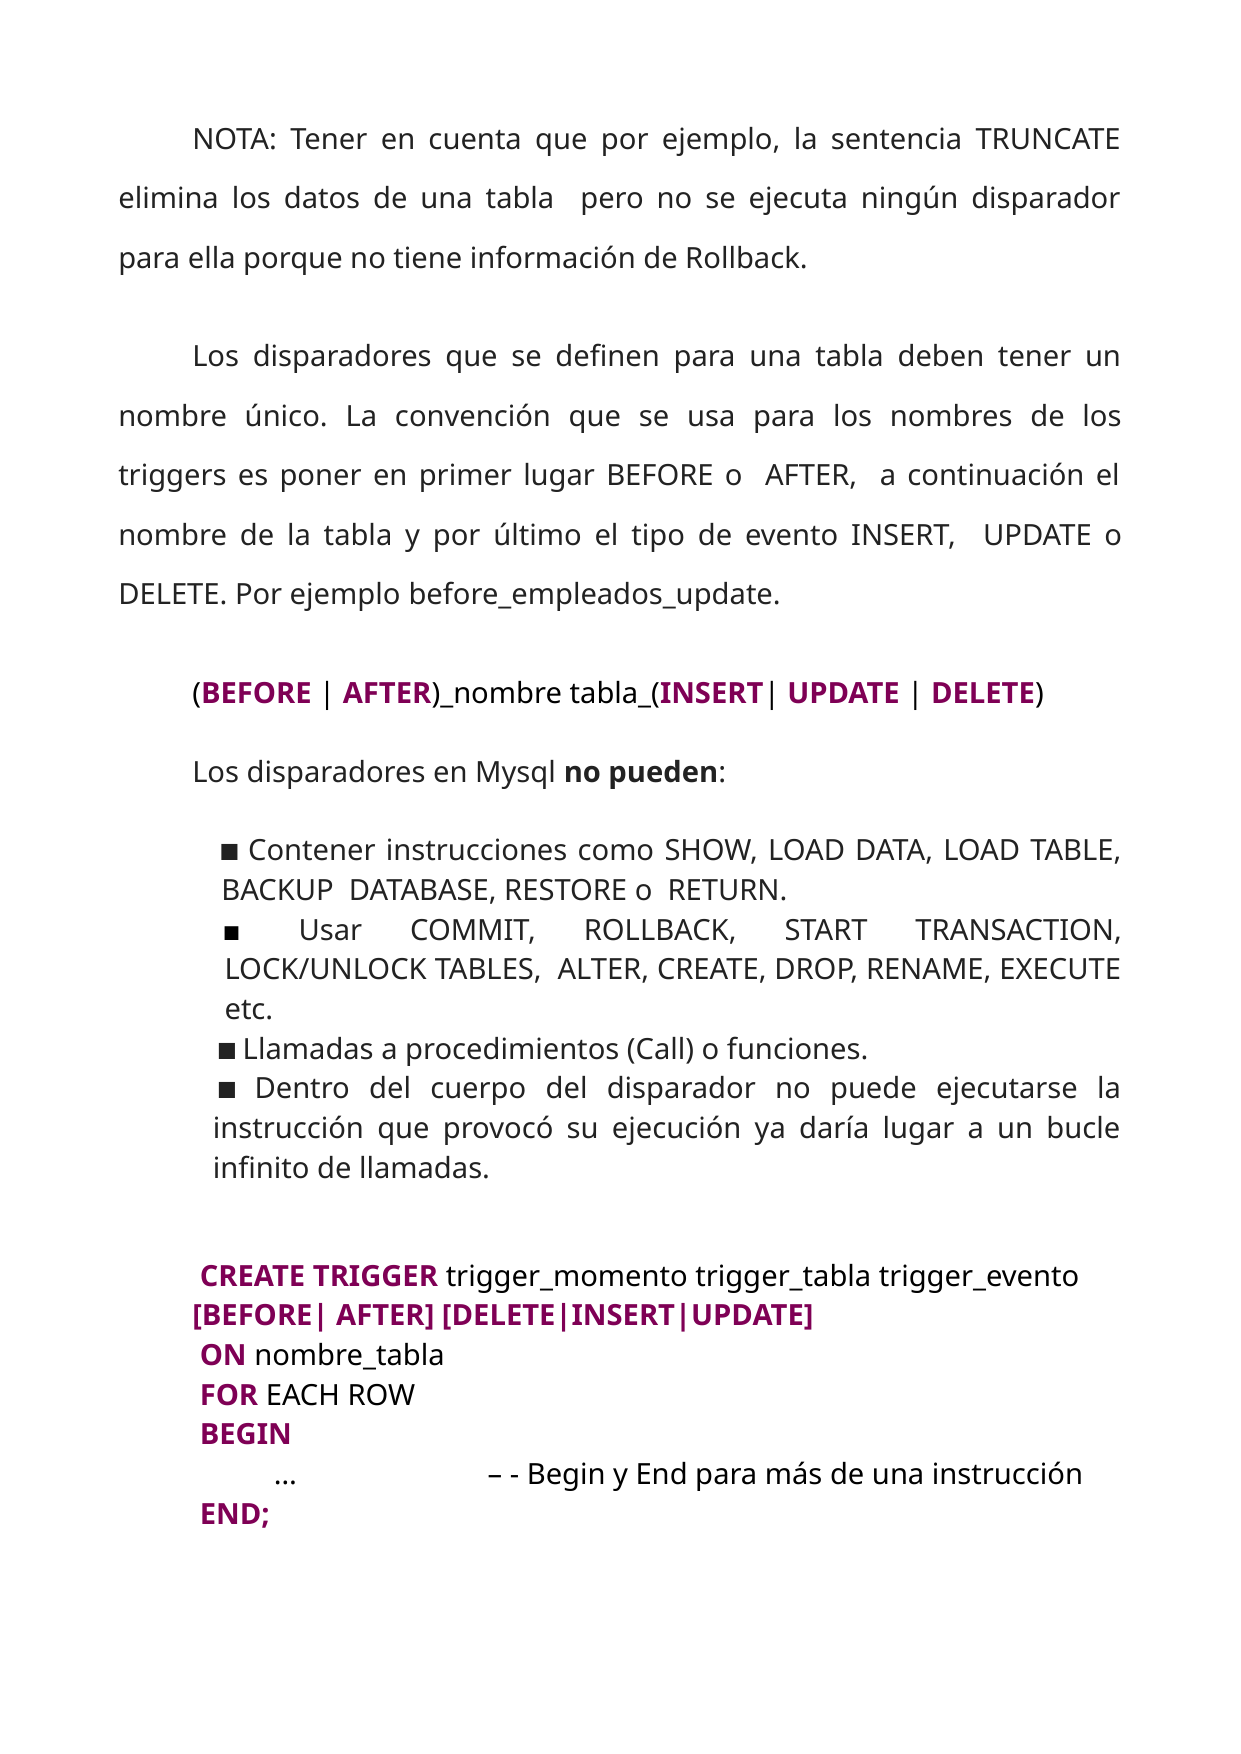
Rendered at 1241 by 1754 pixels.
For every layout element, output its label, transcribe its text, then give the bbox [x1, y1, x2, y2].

list Contener instrucciones como SHOW, LOAD DATA, LOAD TABLE, BACKUP DATABASE, RESTORE o RETURN. [221, 829, 1122, 909]
text BEGIN [118, 1413, 1122, 1453]
list Llamadas a procedimientos (Call) o funciones. [218, 1028, 1122, 1068]
text Los disparadores en Mysql no pueden: [118, 751, 1122, 791]
text NOTA: Tener en cuenta que por ejemplo, la sentencia TRUNCATE elimina los datos de una tabla pero no se ejecuta ningún disparador para ella porque no tiene información de Rollback. [118, 118, 1122, 277]
text [BEFORE| AFTER] [DELETE|INSERT|UPDATE] [118, 1294, 1122, 1334]
text CREATE TRIGGER trigger_momento trigger_tabla trigger_evento [118, 1255, 1122, 1294]
text … – - Begin y End para más de una instrucción [118, 1453, 1122, 1493]
list Usar COMMIT, ROLLBACK, START TRANSACTION, LOCK/UNLOCK TABLES, ALTER, CREATE, DROP, RENAME, EXECUTE etc. [224, 909, 1122, 1028]
text ON nombre_tabla [118, 1334, 1122, 1374]
text FOR EACH ROW [118, 1374, 1122, 1413]
text END; [118, 1493, 1122, 1533]
text Los disparadores que se definen para una tabla deben tener un nombre único. La convención que se usa para los nombres de los triggers es poner en primer lugar BEFORE o AFTER, a continuación el nombre de la tabla y por último el tipo de evento INSERT, UPDATE o DELETE. Por ejemplo before_empleados_update. [118, 336, 1122, 613]
text (BEFORE | AFTER)_nombre tabla_(INSERT| UPDATE | DELETE) [118, 672, 1122, 712]
list Dentro del cuerpo del disparador no puede ejecutarse la instrucción que provocó su ejecución ya daría lugar a un bucle infinito de llamadas. [213, 1068, 1122, 1187]
